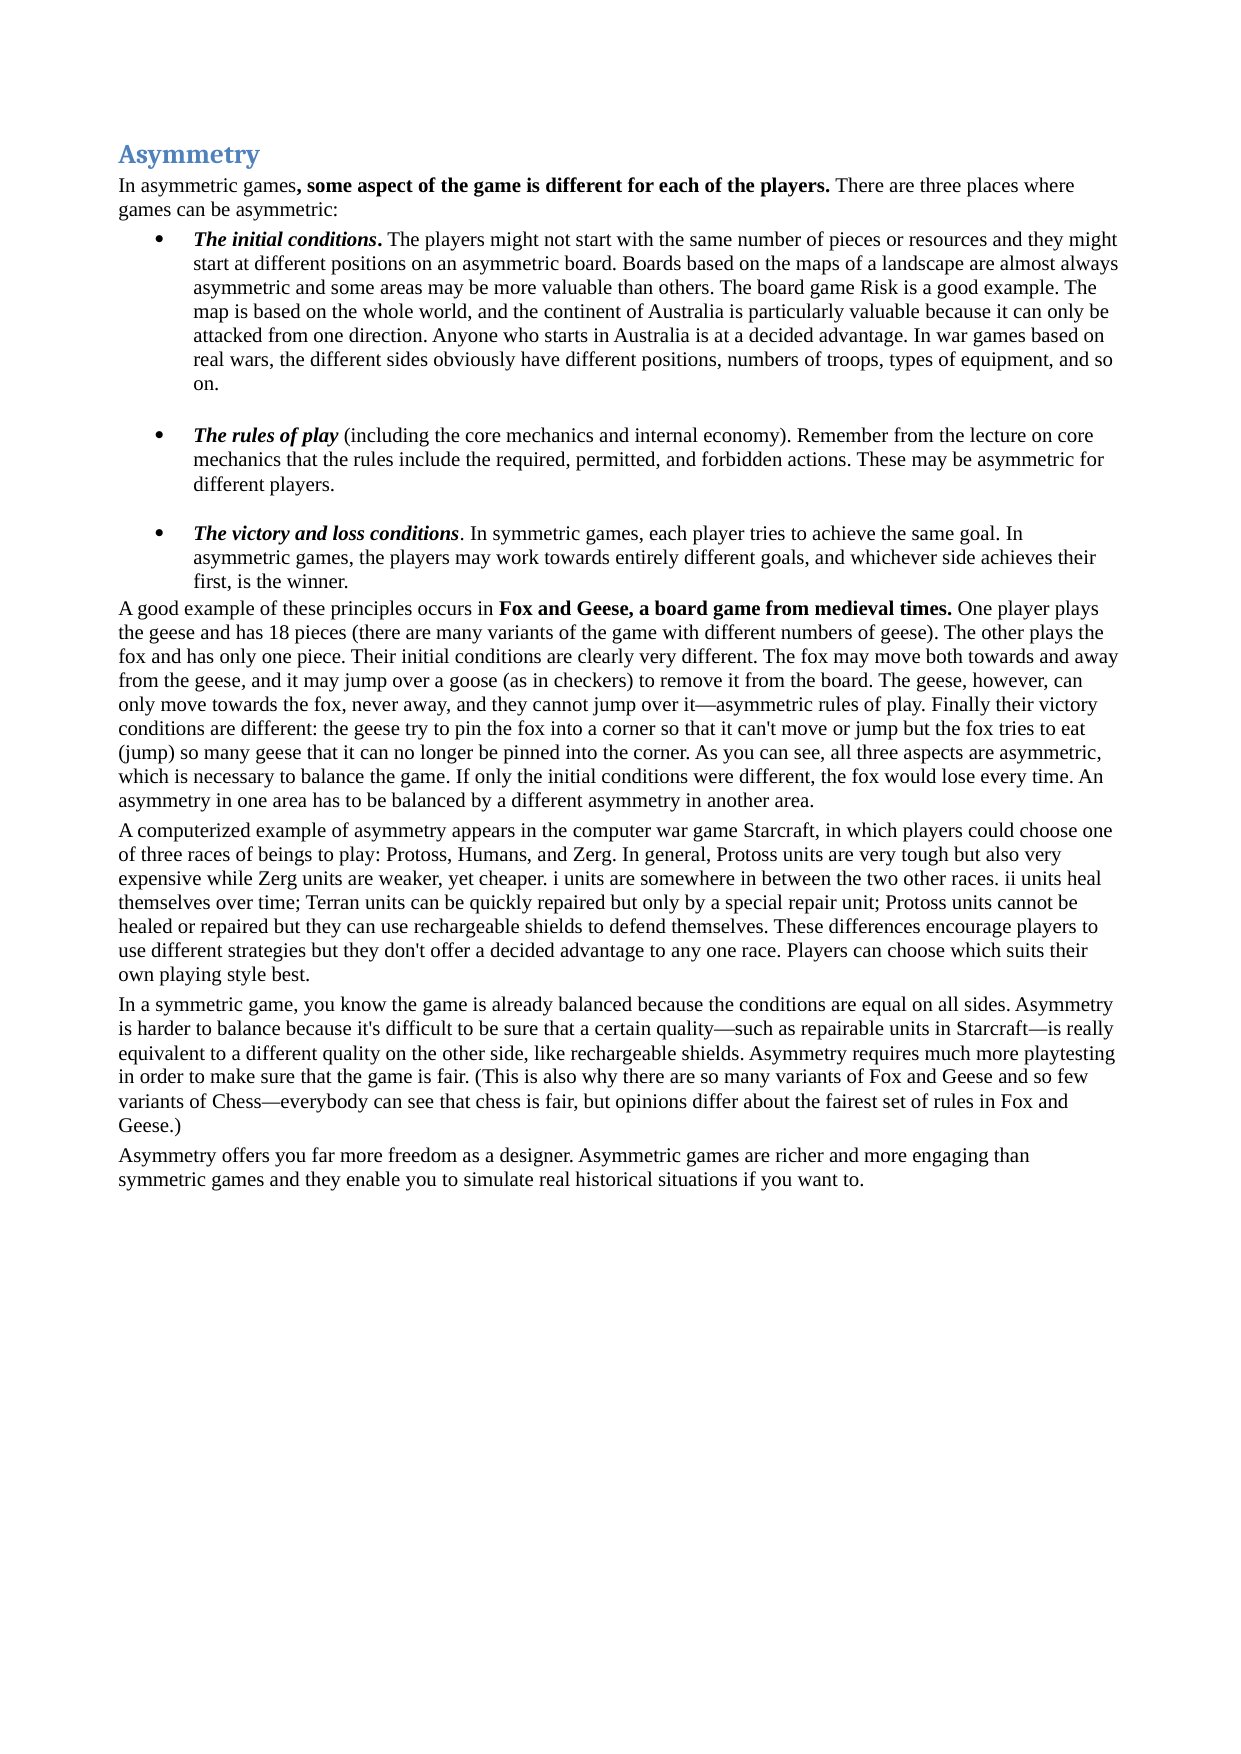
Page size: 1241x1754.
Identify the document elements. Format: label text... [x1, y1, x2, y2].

list The initial conditions. The players might not start with the same number of pieces or resources and they might start at different positions on an asymmetric board. Boards based on the maps of a landscape are almost always asymmetric and some areas may be more valuable than others. The board game Risk is a good example. The map is based on the whole world, and the continent of Australia is particularly valuable because it can only be attacked from one direction. Anyone who starts in Australia is at a decided advantage. In war games based on real wars, the different sides obviously have different positions, numbers of troops, types of equipment, and so on. [156, 227, 1122, 395]
list The victory and loss conditions. In symmetric games, each player tries to achieve the same goal. In asymmetric games, the players may work towards entirely different goals, and whichever side achieves their first, is the winner. [156, 521, 1122, 593]
text In a symmetric game, you know the game is already balanced because the conditions are equal on all sides. Asymmetry is harder to balance because it's difficult to be sure that a certain quality—such as repairable units in Starcraft—is really equivalent to a different quality on the other side, like rechargeable shields. Asymmetry requires much more playtesting in order to make sure that the game is fair. (This is also why there are so many variants of Fox and Geese and so few variants of Chess—everybody can see that chess is fair, but opinions differ about the fairest set of rules in Fox and Geese.) [118, 992, 1122, 1137]
text Asymmetry offers you far more freedom as a designer. Asymmetric games are richer and more engaging than symmetric games and they enable you to simulate real historical situations if you want to. [118, 1142, 1122, 1191]
text A computerized example of asymmetry appears in the computer war game Starcraft, in which players could choose one of three races of beings to play: Protoss, Humans, and Zerg. In general, Protoss units are very tough but also very expensive while Zerg units are weaker, yet cheaper. i units are somewhere in between the two other races. ii units heal themselves over time; Terran units can be quickly repaired but only by a special repair unit; Protoss units cannot be healed or repaired but they can use rechargeable shields to defend themselves. These differences encourage players to use different strategies but they don't offer a decided advantage to any one race. Players can choose which suits their own playing style best. [118, 818, 1122, 986]
text In asymmetric games, some aspect of the game is different for each of the players. There are three places where games can be asymmetric: [118, 173, 1122, 221]
text A good example of these principles occurs in Fox and Geese, a board game from medieval times. One player plays the geese and has 18 pieces (there are many variants of the game with different numbers of geese). The other plays the fox and has only one piece. Their initial conditions are clearly very different. The fox may move both towards and away from the geese, and it may jump over a goose (as in checkers) to remove it from the board. The geese, however, can only move towards the fox, never away, and they cannot jump over it—asymmetric rules of play. Finally their victory conditions are different: the geese try to pin the fox into a corner so that it can't move or jump but the fox tries to eat (jump) so many geese that it can no longer be pinned into the corner. As you can see, all three aspects are asymmetric, which is necessary to balance the game. If only the initial conditions were different, the fox would lose every time. An asymmetry in one area has to be balanced by a different asymmetry in another area. [118, 596, 1122, 812]
subtitle Asymmetry [118, 139, 1122, 170]
list The rules of play (including the core mechanics and internal economy). Remember from the lecture on core mechanics that the rules include the required, permitted, and forbidden actions. These may be asymmetric for different players. [156, 423, 1122, 496]
